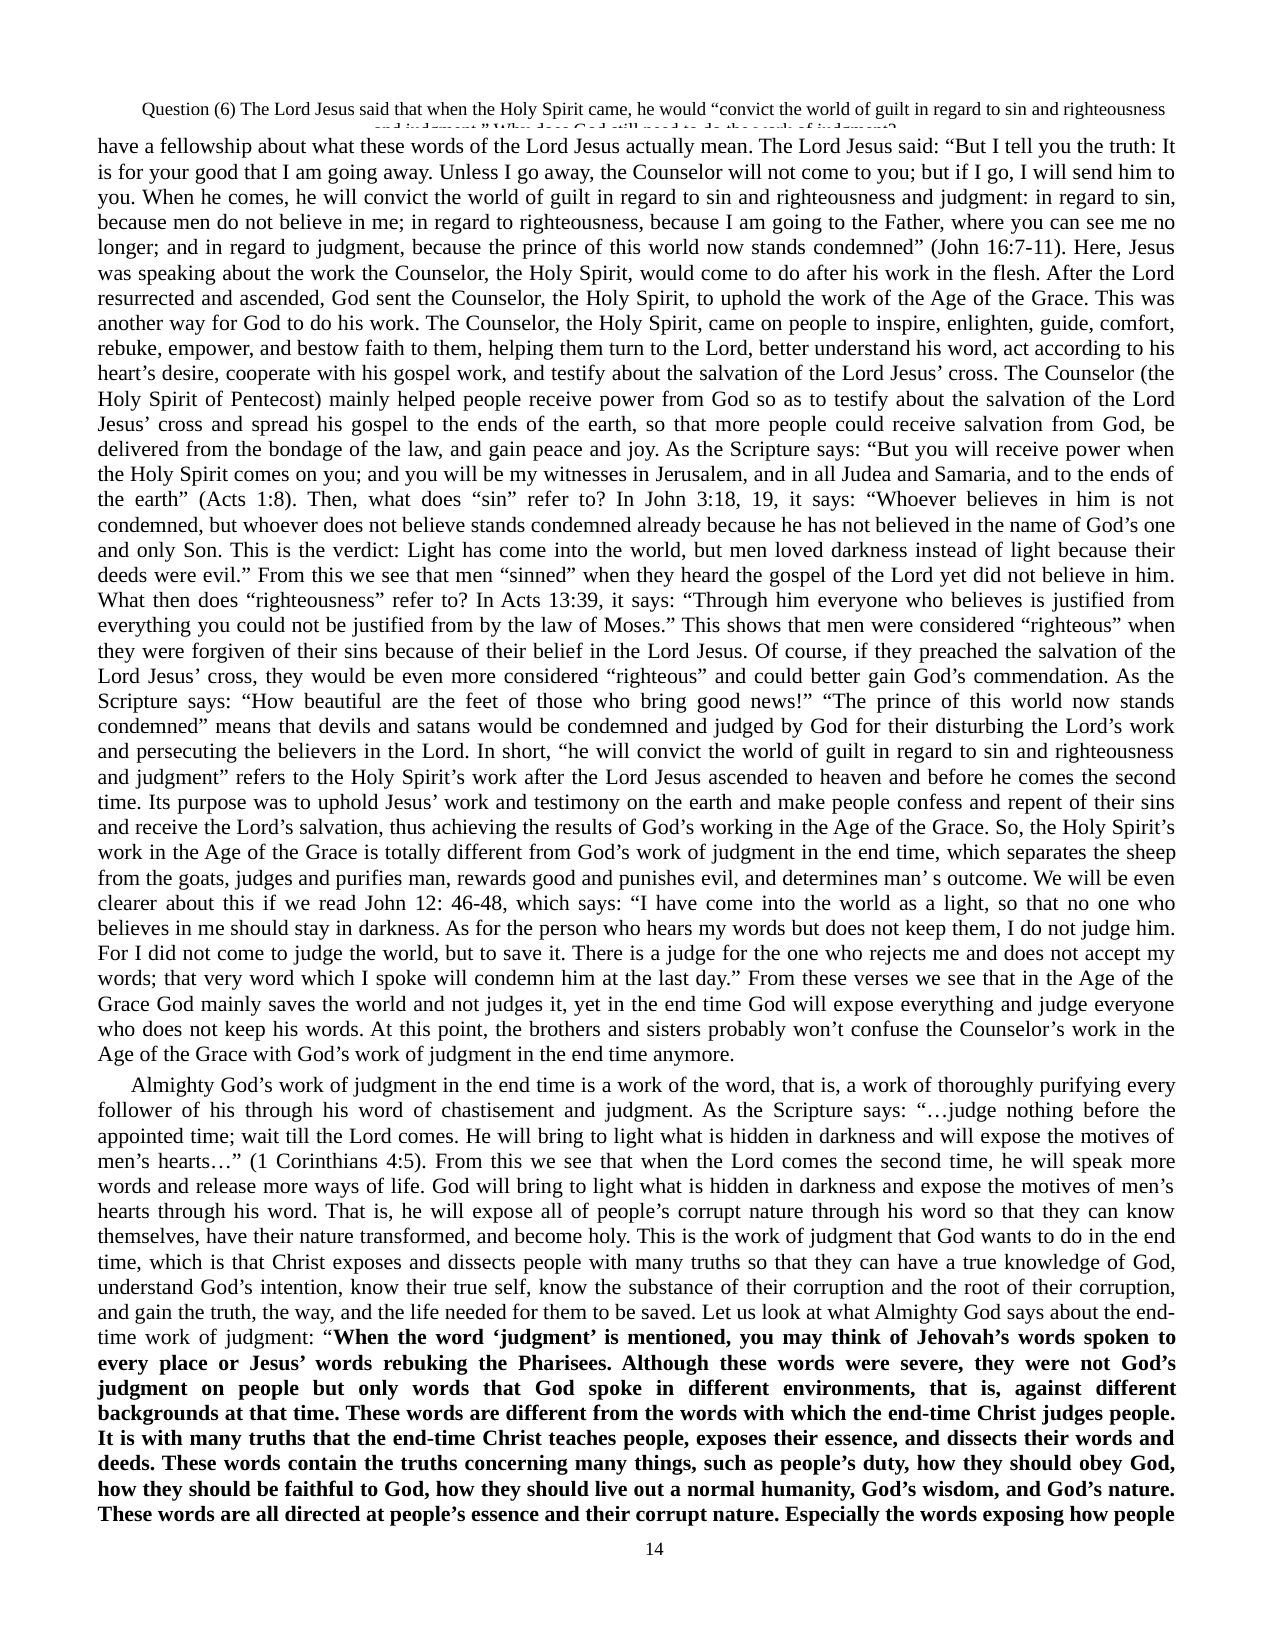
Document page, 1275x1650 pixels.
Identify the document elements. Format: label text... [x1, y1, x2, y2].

text Almighty God’s work of judgment in the end time is a work of the word, that is, a work of thoroughly purifying every follower of his through his word of chastisement and judgment. As the Scripture says: “…judge nothing before the appointed time; wait till the Lord comes. He will bring to light what is hidden in darkness and will expose the motives of men’s hearts…” (1 Corinthians 4:5). From this we see that when the Lord comes the second time, he will speak more words and release more ways of life. God will bring to light what is hidden in darkness and expose the motives of men’s hearts through his word. That is, he will expose all of people’s corrupt nature through his word so that they can know themselves, have their nature transformed, and become holy. This is the work of judgment that God wants to do in the end time, which is that Christ exposes and dissects people with many truths so that they can have a true knowledge of God, understand God’s intention, know their true self, know the substance of their corruption and the root of their corruption, and gain the truth, the way, and the life needed for them to be saved. Let us look at what Almighty God says about the end-time work of judgment: “When the word ‘judgment’ is mentioned, you may think of Jehovah’s words spoken to every place or Jesus’ words rebuking the Pharisees. Although these words were severe, they were not God’s judgment on people but only words that God spoke in different environments, that is, against different backgrounds at that time. These words are different from the words with which the end-time Christ judges people. It is with many truths that the end-time Christ teaches people, exposes their essence, and dissects their words and deeds. These words contain the truths concerning many things, such as people’s duty, how they should obey God, how they should be faithful to God, how they should live out a normal humanity, God’s wisdom, and God’s nature. These words are all directed at people’s essence and their corrupt nature. Especially the words exposing how people [97, 1072, 1177, 1526]
text have a fellowship about what these words of the Lord Jesus actually mean. The Lord Jesus said: “But I tell you the truth: It is for your good that I am going away. Unless I go away, the Counselor will not come to you; but if I go, I will send him to you. When he comes, he will convict the world of guilt in regard to sin and righteousness and judgment: in regard to sin, because men do not believe in me; in regard to righteousness, because I am going to the Father, where you can see me no longer; and in regard to judgment, because the prince of this world now stands condemned” (John 16:7-11). Here, Jesus was speaking about the work the Counselor, the Holy Spirit, would come to do after his work in the flesh. After the Lord resurrected and ascended, God sent the Counselor, the Holy Spirit, to uphold the work of the Age of the Grace. This was another way for God to do his work. The Counselor, the Holy Spirit, came on people to inspire, enlighten, guide, comfort, rebuke, empower, and bestow faith to them, helping them turn to the Lord, better understand his word, act according to his heart’s desire, cooperate with his gospel work, and testify about the salvation of the Lord Jesus’ cross. The Counselor (the Holy Spirit of Pentecost) mainly helped people receive power from God so as to testify about the salvation of the Lord Jesus’ cross and spread his gospel to the ends of the earth, so that more people could receive salvation from God, be delivered from the bondage of the law, and gain peace and joy. As the Scripture says: “But you will receive power when the Holy Spirit comes on you; and you will be my witnesses in Jerusalem, and in all Judea and Samaria, and to the ends of the earth” (Acts 1:8). Then, what does “sin” refer to? In John 3:18, 19, it says: “Whoever believes in him is not condemned, but whoever does not believe stands condemned already because he has not believed in the name of God’s one and only Son. This is the verdict: Light has come into the world, but men loved darkness instead of light because their deeds were evil.” From this we see that men “sinned” when they heard the gospel of the Lord yet did not believe in him. What then does “righteousness” refer to? In Acts 13:39, it says: “Through him everyone who believes is justified from everything you could not be justified from by the law of Moses.” This shows that men were considered “righteous” when they were forgiven of their sins because of their belief in the Lord Jesus. Of course, if they preached the salvation of the Lord Jesus’ cross, they would be even more considered “righteous” and could better gain God’s commendation. As the Scripture says: “How beautiful are the feet of those who bring good news!” “The prince of this world now stands condemned” means that devils and satans would be condemned and judged by God for their disturbing the Lord’s work and persecuting the believers in the Lord. In short, “he will convict the world of guilt in regard to sin and righteousness and judgment” refers to the Holy Spirit’s work after the Lord Jesus ascended to heaven and before he comes the second time. Its purpose was to uphold Jesus’ work and testimony on the earth and make people confess and repent of their sins and receive the Lord’s salvation, thus achieving the results of God’s working in the Age of the Grace. So, the Holy Spirit’s work in the Age of the Grace is totally different from God’s work of judgment in the end time, which separates the sheep from the goats, judges and purifies man, rewards good and punishes evil, and determines man’ s outcome. We will be even clearer about this if we read John 12: 46-48, which says: “I have come into the world as a light, so that no one who believes in me should stay in darkness. As for the person who hears my words but does not keep them, I do not judge him. For I did not come to judge the world, but to save it. There is a judge for the one who rejects me and does not accept my words; that very word which I spoke will condemn him at the last day.” From these verses we see that in the Age of the Grace God mainly saves the world and not judges it, yet in the end time God will expose everything and judge everyone who does not keep his words. At this point, the brothers and sisters probably won’t confuse the Counselor’s work in the Age of the Grace with God’s work of judgment in the end time anymore. [97, 133, 1177, 1066]
